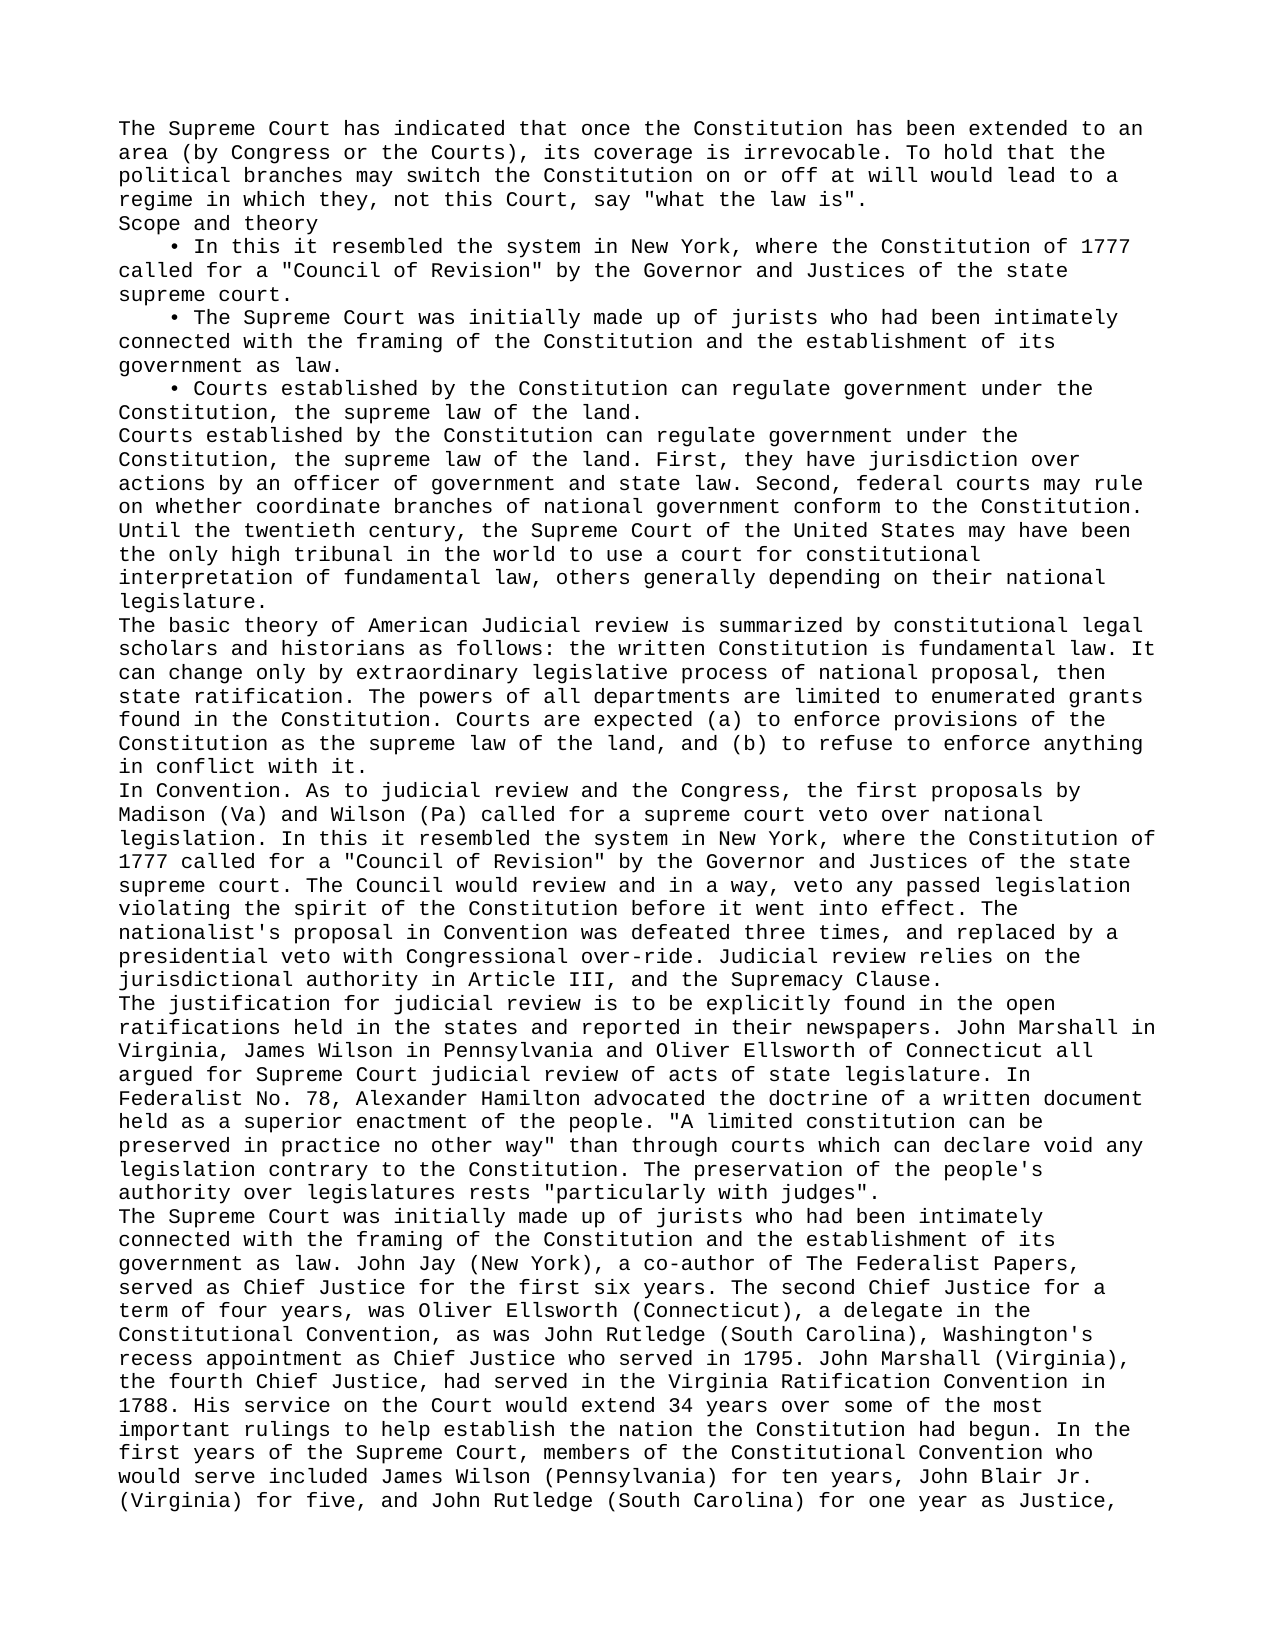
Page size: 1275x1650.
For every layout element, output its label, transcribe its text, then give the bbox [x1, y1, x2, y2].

text The Supreme Court was initially made up of jurists who had been intimately connected with the framing of the Constitution and the establishment of its government as law. John Jay (New York), a co-author of The Federalist Papers, served as Chief Justice for the first six years. The second Chief Justice for a term of four years, was Oliver Ellsworth (Connecticut), a delegate in the Constitutional Convention, as was John Rutledge (South Carolina), Washington's recess appointment as Chief Justice who served in 1795. John Marshall (Virginia), the fourth Chief Justice, had served in the Virginia Ratification Convention in 1788. His service on the Court would extend 34 years over some of the most important rulings to help establish the nation the Constitution had begun. In the first years of the Supreme Court, members of the Constitutional Convention who would serve included James Wilson (Pennsylvania) for ten years, John Blair Jr. (Virginia) for five, and John Rutledge (South Carolina) for one year as Justice, [118, 1206, 1157, 1513]
text Courts established by the Constitution can regulate government under the Constitution, the supreme law of the land. First, they have jurisdiction over actions by an officer of government and state law. Second, federal courts may rule on whether coordinate branches of national government conform to the Constitution. Until the twentieth century, the Supreme Court of the United States may have been the only high tribunal in the world to use a court for constitutional interpretation of fundamental law, others generally depending on their national legislature. [118, 426, 1157, 615]
text In Convention. As to judicial review and the Congress, the first proposals by Madison (Va) and Wilson (Pa) called for a supreme court veto over national legislation. In this it resembled the system in New York, where the Constitution of 1777 called for a "Council of Revision" by the Governor and Justices of the state supreme court. The Council would review and in a way, veto any passed legislation violating the spirit of the Constitution before it went into effect. The nationalist's proposal in Convention was defeated three times, and replaced by a presidential veto with Congressional over-ride. Judicial review relies on the jurisdictional authority in Article III, and the Supremacy Clause. [118, 780, 1157, 993]
text The basic theory of American Judicial review is summarized by constitutional legal scholars and historians as follows: the written Constitution is fundamental law. It can change only by extraordinary legislative process of national proposal, then state ratification. The powers of all departments are limited to enumerated grants found in the Constitution. Courts are expected (a) to enforce provisions of the Constitution as the supreme law of the land, and (b) to refuse to enforce anything in conflict with it. [118, 615, 1157, 780]
text Scope and theory [118, 213, 1157, 236]
text The Supreme Court has indicated that once the Constitution has been extended to an area (by Congress or the Courts), its coverage is irrevocable. To hold that the political branches may switch the Constitution on or off at will would lead to a regime in which they, not this Court, say "what the law is". [118, 118, 1157, 213]
text • The Supreme Court was initially made up of jurists who had been intimately connected with the framing of the Constitution and the establishment of its government as law. [118, 307, 1157, 378]
text • Courts established by the Constitution can regulate government under the Constitution, the supreme law of the land. [118, 378, 1157, 426]
text The justification for judicial review is to be explicitly found in the open ratifications held in the states and reported in their newspapers. John Marshall in Virginia, James Wilson in Pennsylvania and Oliver Ellsworth of Connecticut all argued for Supreme Court judicial review of acts of state legislature. In Federalist No. 78, Alexander Hamilton advocated the doctrine of a written document held as a superior enactment of the people. "A limited constitution can be preserved in practice no other way" than through courts which can declare void any legislation contrary to the Constitution. The preservation of the people's authority over legislatures rests "particularly with judges". [118, 993, 1157, 1206]
text • In this it resembled the system in New York, where the Constitution of 1777 called for a "Council of Revision" by the Governor and Justices of the state supreme court. [118, 236, 1157, 307]
